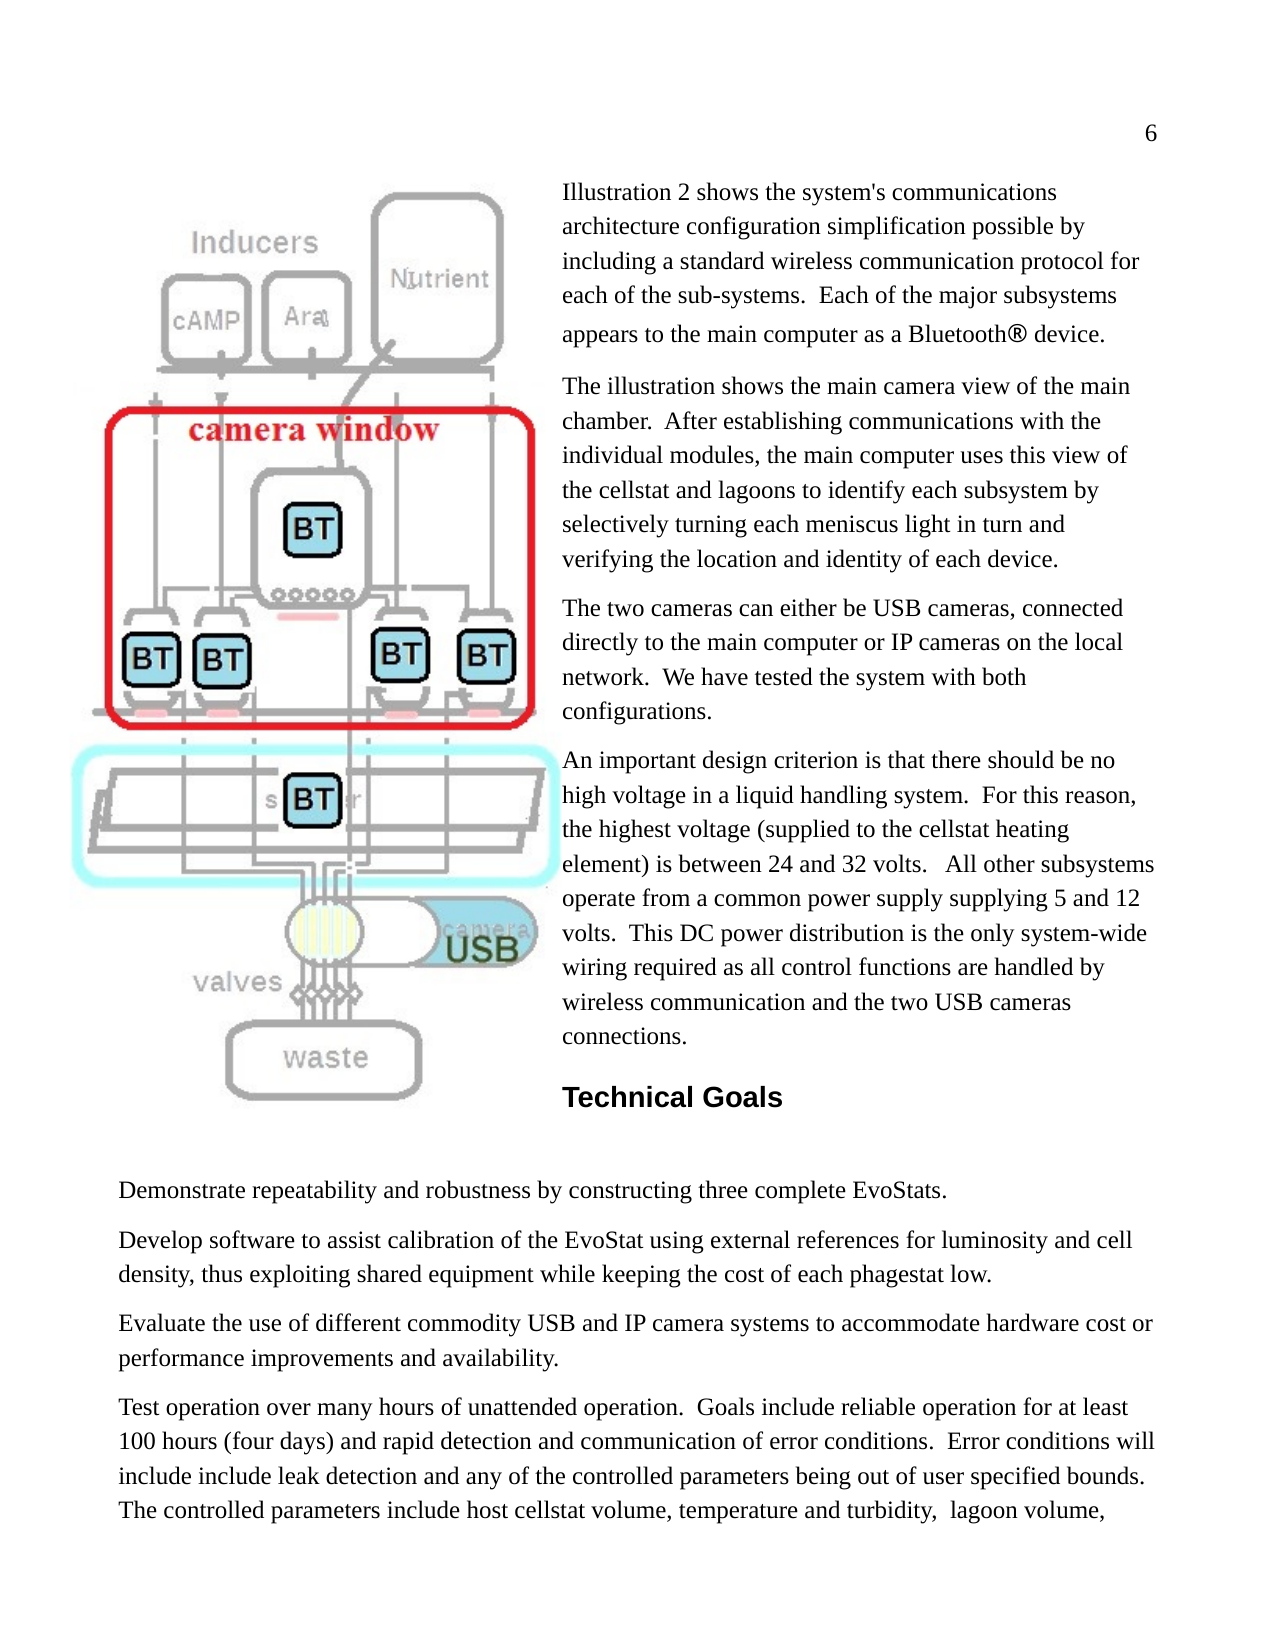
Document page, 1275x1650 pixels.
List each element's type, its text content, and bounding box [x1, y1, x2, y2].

text An important design criterion is that there should be no high voltage in a liquid handling system. For this reason, the highest voltage (supplied to the cellstat heating element) is between 24 and 32 volts. All other subsystems operate from a common power supply supplying 5 and 12 volts. This DC power distribution is the only system-wide wiring required as all control functions are handled by wireless communication and the two USB cameras connections. [562, 745, 1157, 1050]
subtitle Technical Goals [118, 1081, 1157, 1114]
text Demonstrate repeatability and robustness by constructing three complete EvoStats. [118, 1176, 1157, 1204]
text Test operation over many hours of unattended operation. Goals include reliable operation for at least 100 hours (four days) and rapid detection and communication of error conditions. Error conditions will include include leak detection and any of the controlled parameters being out of user specified bounds. The controlled parameters include host cellstat volume, temperature and turbidity, lagoon volume, [118, 1392, 1157, 1524]
text The illustration shows the main camera view of the main chamber. After establishing communications with the individual modules, the main computer uses this view of the cellstat and lagoons to identify each subsystem by selectively turning each meniscus light in turn and verifying the location and identity of each device. [562, 371, 1157, 572]
picture [69, 158, 562, 1112]
text The two cameras can either be USB cameras, connected directly to the main computer or IP cameras on the local network. We have tested the system with both configurations. [562, 593, 1157, 725]
text Illustration 2 shows the system's communications architecture configuration simplification possible by including a standard wireless communication protocol for each of the sub-systems. Each of the major subsystems appears to the main computer as a Bluetooth® device. [562, 177, 1157, 350]
text Develop software to assist calibration of the EvoStat using external references for luminosity and cell density, thus exploiting shared equipment while keeping the cost of each phagestat low. [118, 1225, 1157, 1288]
text Evaluate the use of different commodity USB and IP camera systems to accommodate hardware cost or performance improvements and availability. [118, 1308, 1157, 1371]
